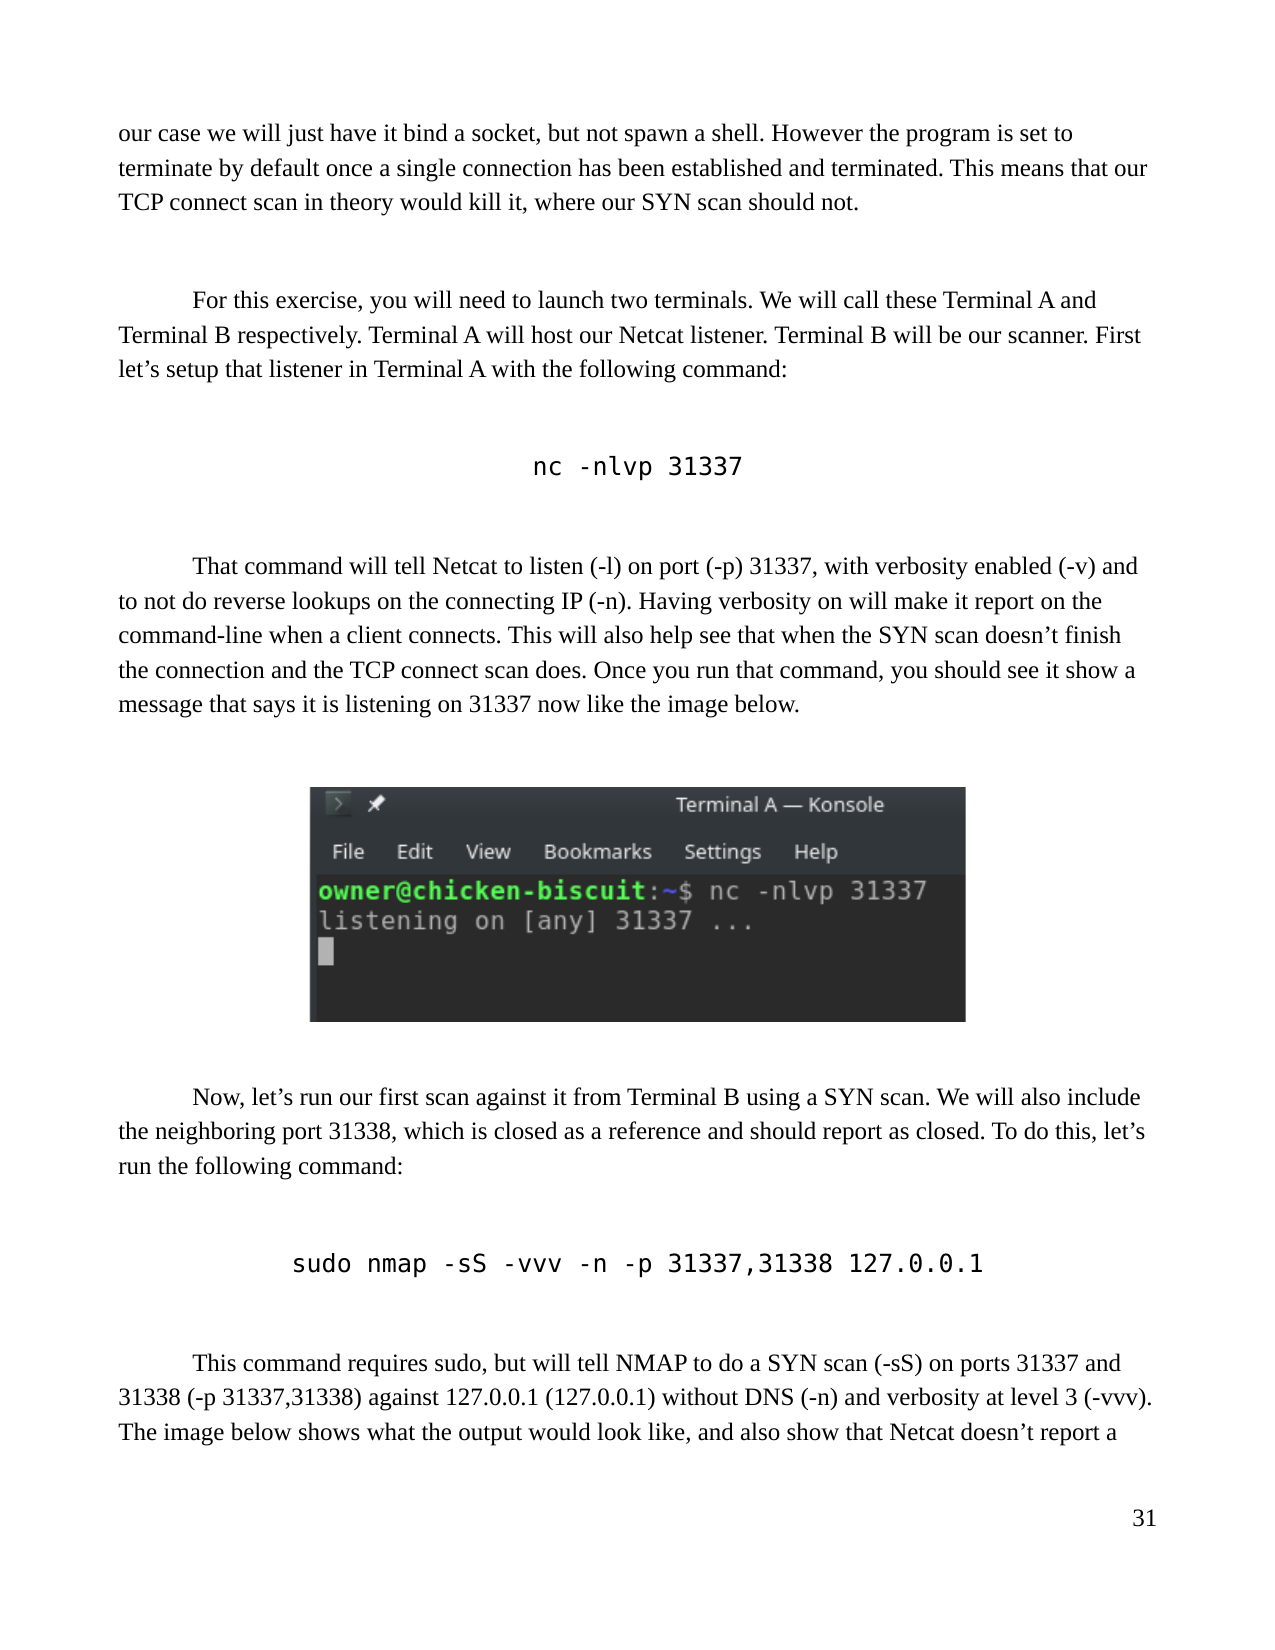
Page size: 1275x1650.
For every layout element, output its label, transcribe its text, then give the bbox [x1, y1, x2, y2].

text Now, let’s run our first scan against it from Terminal B using a SYN scan. We will also include the neighboring port 31338, which is closed as a reference and should report as closed. To do this, let’s run the following command: [118, 1082, 1157, 1179]
text For this exercise, you will need to launch two terminals. We will call these Terminal A and Terminal B respectively. Terminal A will host our Netcat listener. Terminal B will be our scanner. First let’s setup that listener in Terminal A with the following command: [118, 285, 1157, 383]
text This command requires sudo, but will tell NMAP to do a SYN scan (-sS) on ports 31337 and 31338 (-p 31337,31338) against 127.0.0.1 (127.0.0.1) without DNS (-n) and verbosity at level 3 (-vvv). The image below shows what the output would look like, and also show that Netcat doesn’t report a [118, 1348, 1157, 1445]
picture [309, 787, 966, 1022]
text sudo nmap -sS -vvv -n -p 31337,31338 127.0.0.1 [118, 1249, 1157, 1278]
text That command will tell Netcat to listen (-l) on port (-p) 31337, with verbosity enabled (-v) and to not do reverse lookups on the connecting IP (-n). Having verbosity on will make it report on the command-line when a client connects. This will also help see that when the SYN scan doesn’t finish the connection and the TCP connect scan does. Once you run that command, you should see it show a message that says it is listening on 31337 now like the image below. [118, 551, 1157, 718]
text our case we will just have it bind a socket, but not spawn a shell. However the program is set to terminate by default once a single connection has been established and terminated. This means that our TCP connect scan in theory would kill it, where our SYN scan should not. [118, 118, 1157, 216]
text nc -nlvp 31337 [118, 452, 1157, 481]
